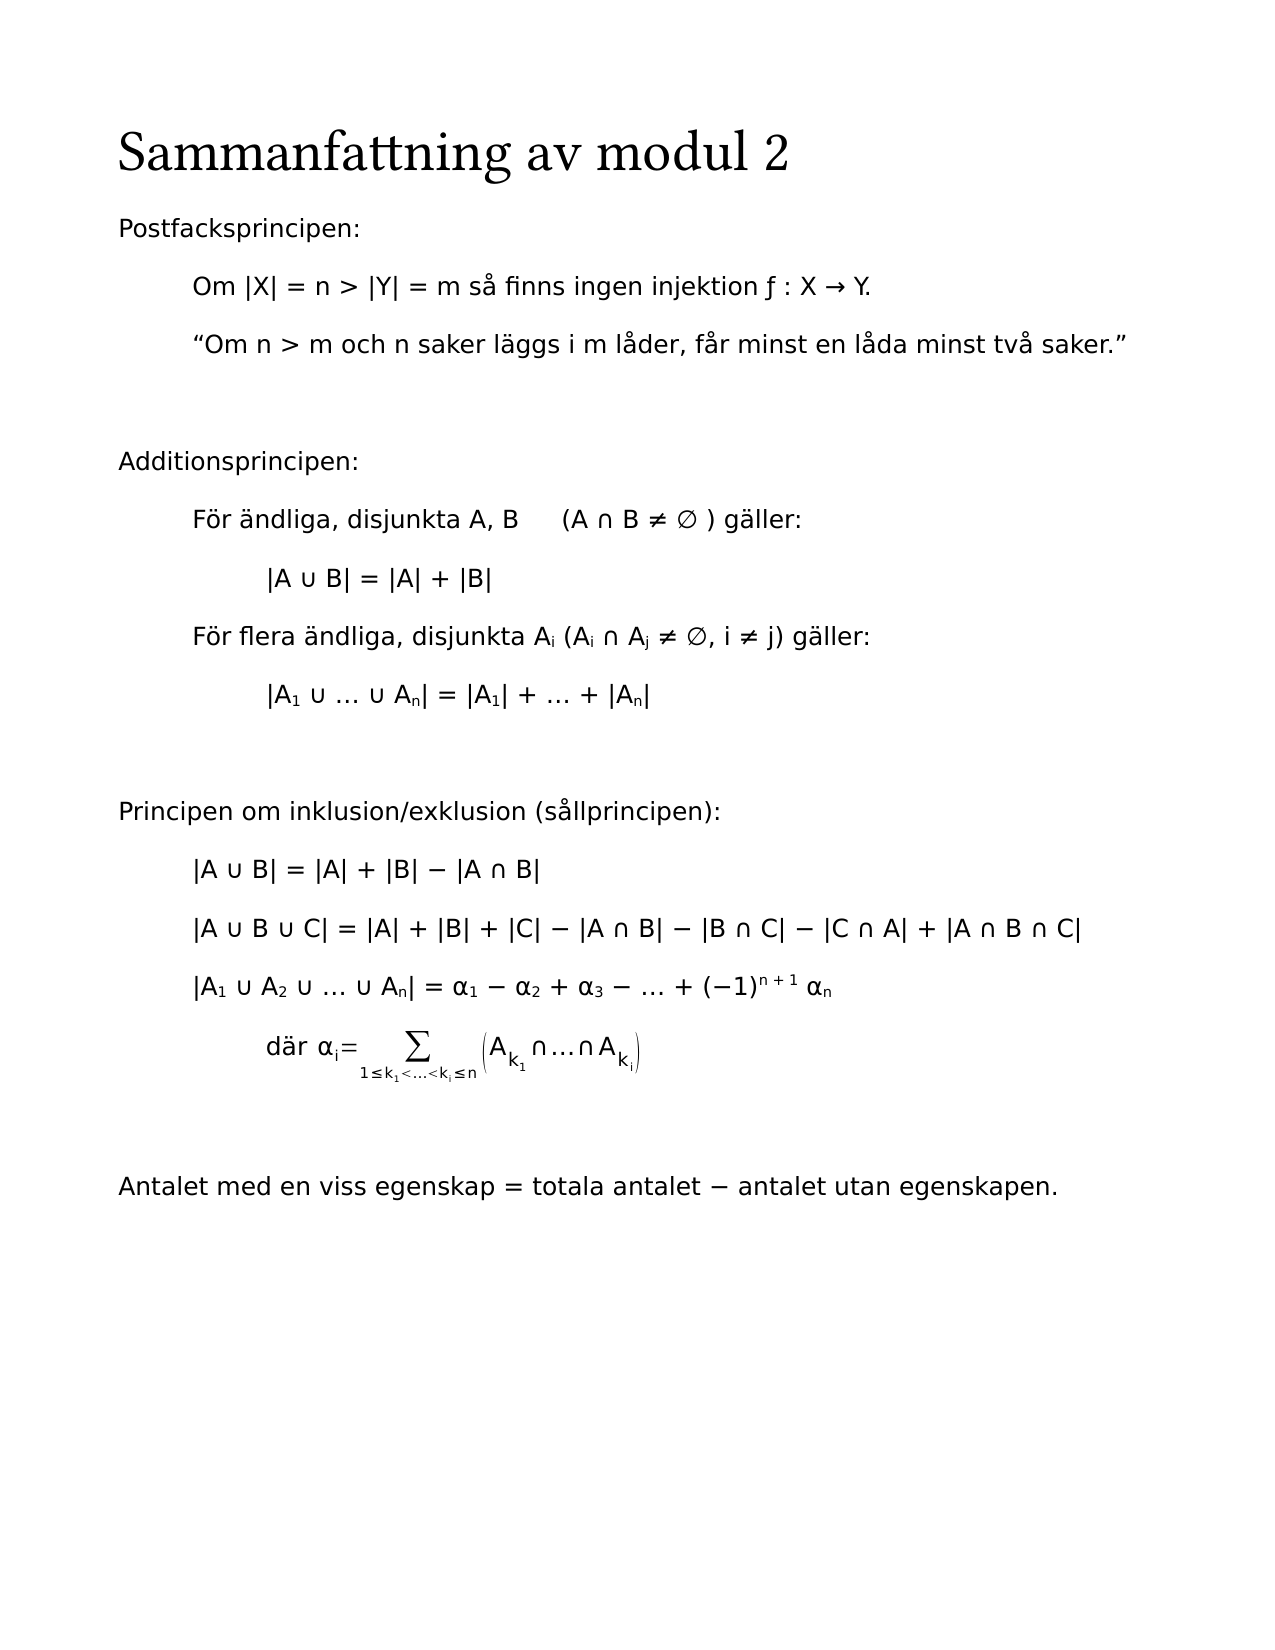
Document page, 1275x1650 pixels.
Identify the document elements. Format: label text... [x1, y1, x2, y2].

text Additionsprincipen: [118, 447, 1157, 476]
text |A ∪ B| = |A| + |B| − |A ∩ B| [118, 856, 1157, 885]
text Principen om inklusion/exklusion (sållprincipen): [118, 797, 1157, 826]
subtitle Sammanfattning av modul 2 [118, 118, 1157, 185]
text “Om n > m och n saker läggs i m låder, får minst en låda minst två saker.” [118, 331, 1157, 360]
text För flera ändliga, disjunkta Ai (Ai ∩ Aj ≠ ∅, i ≠ j) gäller: [118, 622, 1157, 651]
text Om |X| = n > |Y| = m så finns ingen injektion ƒ : X → Y. [118, 272, 1157, 301]
text Antalet med en viss egenskap = totala antalet − antalet utan egenskapen. [118, 1172, 1157, 1201]
text |A1 ∪ … ∪ An| = |A1| + … + |An| [118, 681, 1157, 710]
text |A1 ∪ A2 ∪ … ∪ An| = α1 − α2 + α3 − … + (−1)n + 1 αn [118, 972, 1157, 1001]
text Postfacksprincipen: [118, 214, 1157, 243]
text |A ∪ B ∪ C| = |A| + |B| + |C| − |A ∩ B| − |B ∩ C| − |C ∩ A| + |A ∩ B ∩ C| [118, 914, 1157, 943]
text |A ∪ B| = |A| + |B| [118, 564, 1157, 593]
text För ändliga, disjunkta A, B (A ∩ B ≠ ∅ ) gäller: [118, 506, 1157, 535]
